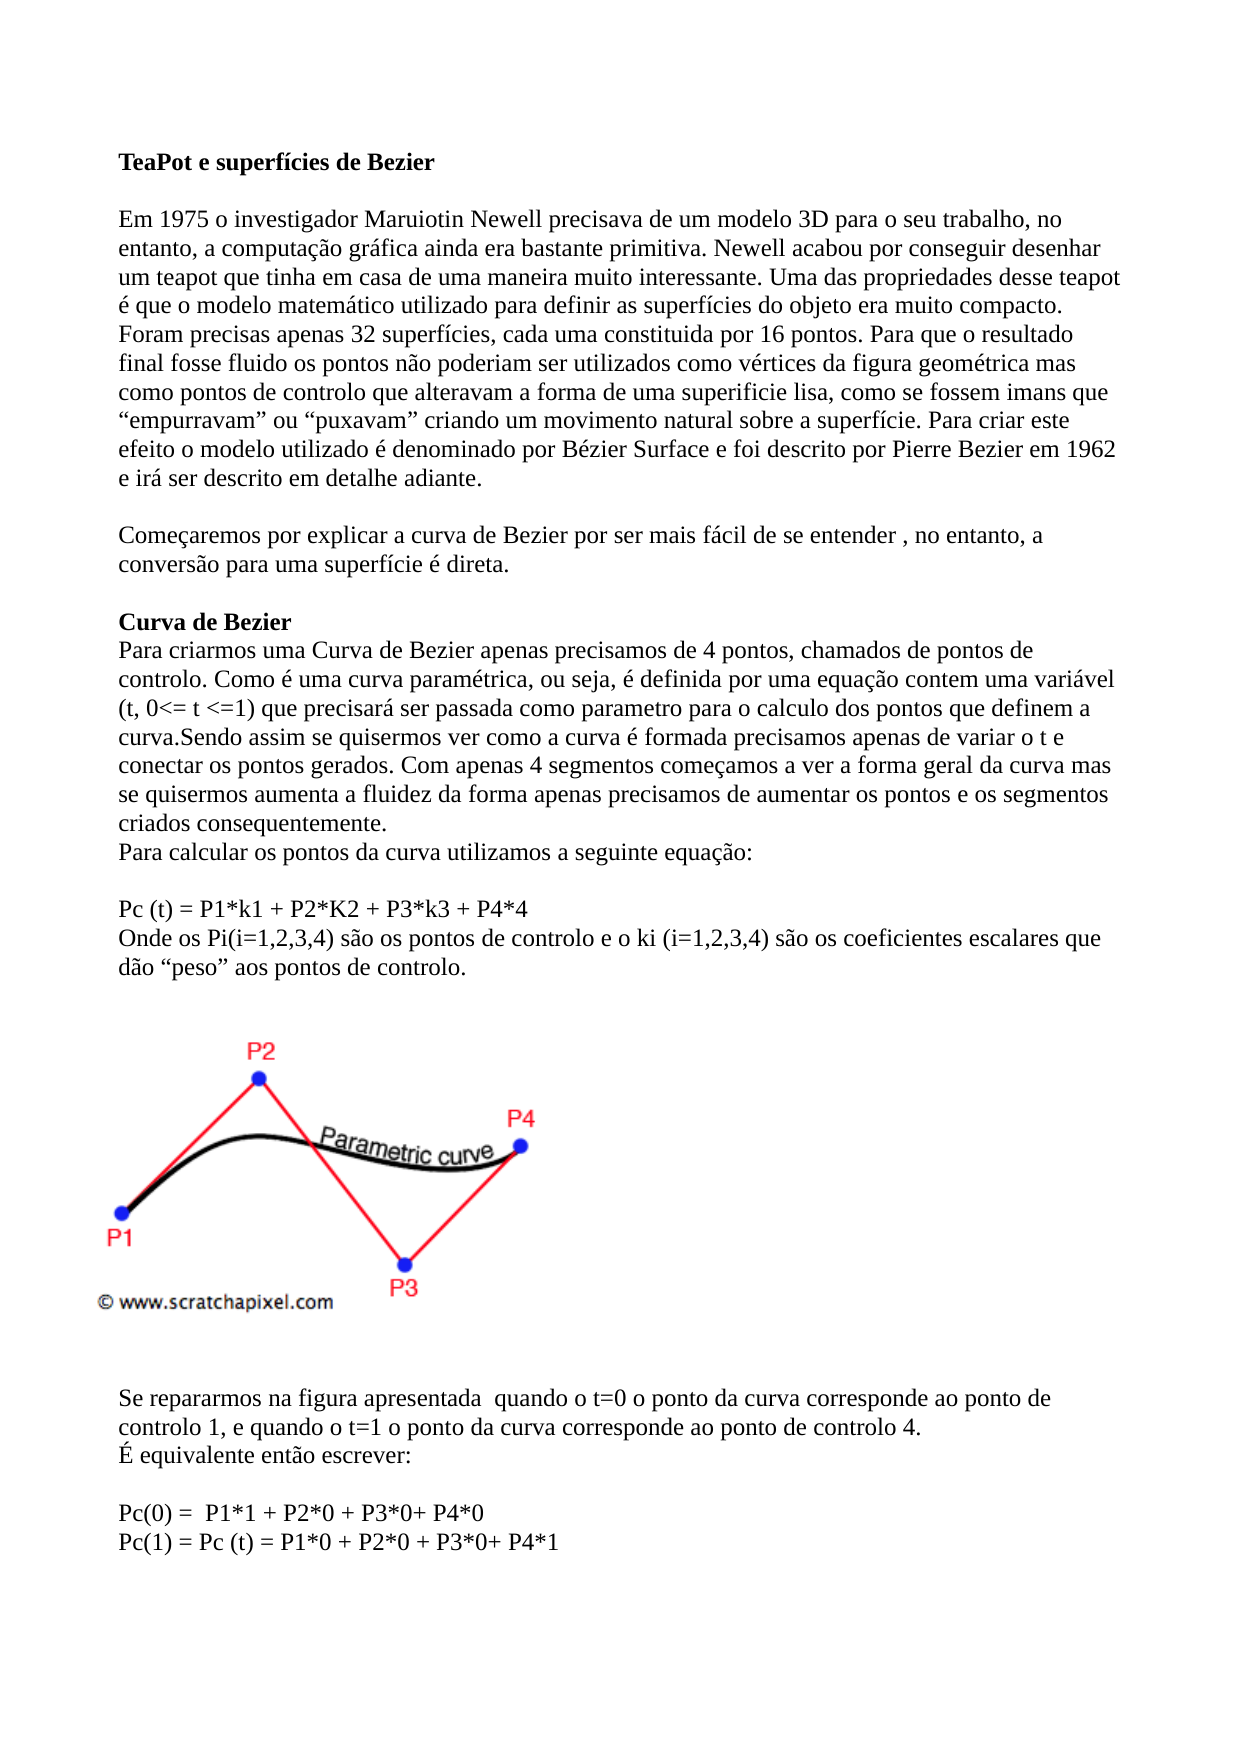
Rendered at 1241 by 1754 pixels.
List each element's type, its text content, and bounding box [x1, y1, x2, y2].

text Se repararmos na figura apresentada quando o t=0 o ponto da curva corresponde ao ponto de controlo 1, e quando o t=1 o ponto da curva corresponde ao ponto de controlo 4. [118, 1383, 1122, 1441]
text TeaPot e superfícies de Bezier [118, 147, 1122, 176]
text Pc(0) = P1*1 + P2*0 + P3*0+ P4*0 [118, 1498, 1122, 1527]
text Curva de Bezier [118, 607, 1122, 636]
picture [90, 1028, 557, 1317]
text Começaremos por explicar a curva de Bezier por ser mais fácil de se entender , no entanto, a conversão para uma superfície é direta. [118, 521, 1122, 578]
text Onde os Pi(i=1,2,3,4) são os pontos de controlo e o ki (i=1,2,3,4) são os coeficientes escalares que dão “peso” aos pontos de controlo. [118, 923, 1122, 981]
text É equivalente então escrever: [118, 1441, 1122, 1469]
text Para criarmos uma Curva de Bezier apenas precisamos de 4 pontos, chamados de pontos de controlo. Como é uma curva paramétrica, ou seja, é definida por uma equação contem uma variável (t, 0<= t <=1) que precisará ser passada como parametro para o calculo dos pontos que definem a curva.Sendo assim se quisermos ver como a curva é formada precisamos apenas de variar o t e conectar os pontos gerados. Com apenas 4 segmentos começamos a ver a forma geral da curva mas se quisermos aumenta a fluidez da forma apenas precisamos de aumentar os pontos e os segmentos criados consequentemente. [118, 636, 1122, 837]
text Em 1975 o investigador Maruiotin Newell precisava de um modelo 3D para o seu trabalho, no entanto, a computação gráfica ainda era bastante primitiva. Newell acabou por conseguir desenhar um teapot que tinha em casa de uma maneira muito interessante. Uma das propriedades desse teapot é que o modelo matemático utilizado para definir as superfícies do objeto era muito compacto. Foram precisas apenas 32 superfícies, cada uma constituida por 16 pontos. Para que o resultado final fosse fluido os pontos não poderiam ser utilizados como vértices da figura geométrica mas como pontos de controlo que alteravam a forma de uma superificie lisa, como se fossem imans que “empurravam” ou “puxavam” criando um movimento natural sobre a superfície. Para criar este efeito o modelo utilizado é denominado por Bézier Surface e foi descrito por Pierre Bezier em 1962 e irá ser descrito em detalhe adiante. [118, 204, 1122, 492]
text Pc(1) = Pc (t) = P1*0 + P2*0 + P3*0+ P4*1 [118, 1527, 1122, 1556]
text Pc (t) = P1*k1 + P2*K2 + P3*k3 + P4*4 [118, 894, 1122, 923]
text Para calcular os pontos da curva utilizamos a seguinte equação: [118, 837, 1122, 866]
